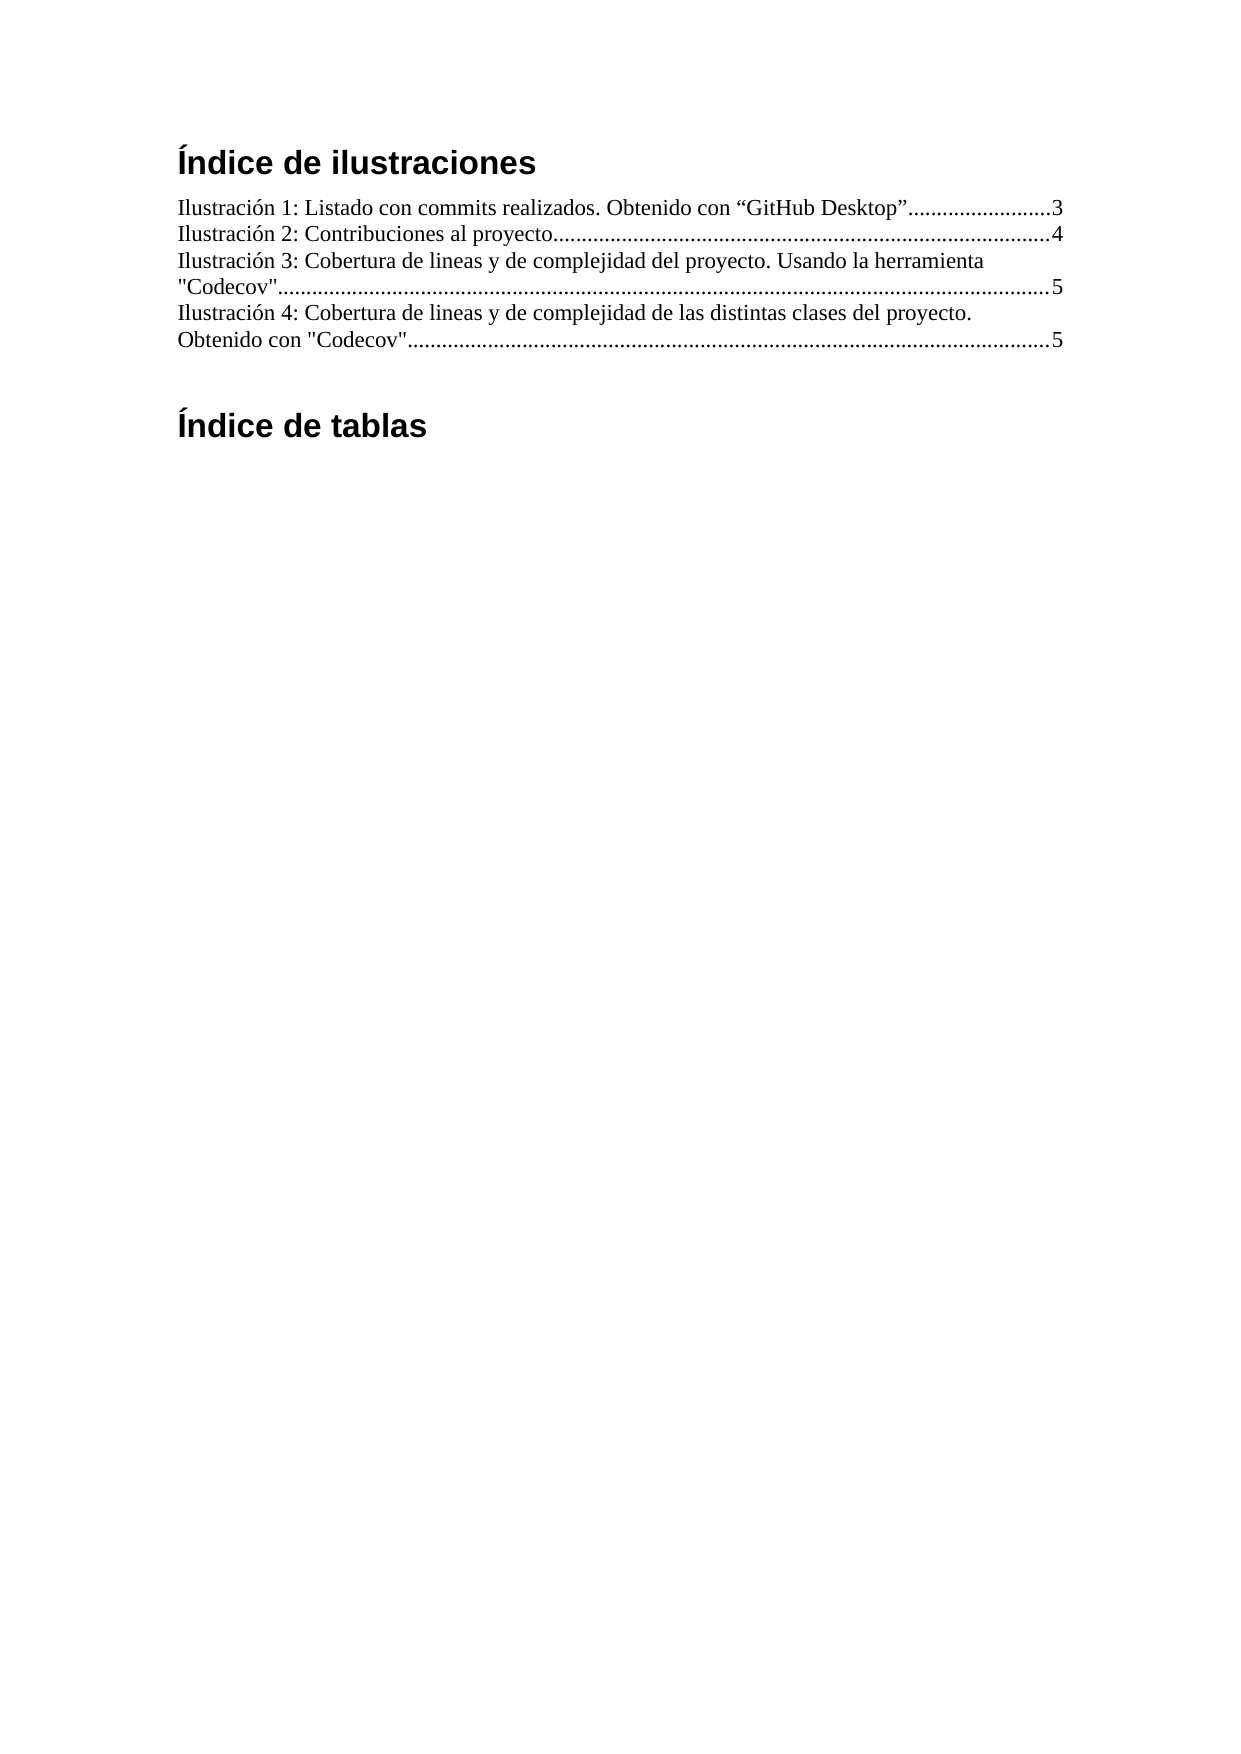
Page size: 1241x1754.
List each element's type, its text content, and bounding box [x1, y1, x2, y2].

text Ilustración 3: Cobertura de lineas y de complejidad del proyecto. Usando la herramienta "Codecov" 5 [177, 247, 1063, 299]
text Ilustración 2: Contribuciones al proyecto 4 [177, 220, 1063, 247]
text Ilustración 4: Cobertura de lineas y de complejidad de las distintas clases del proyecto. Obtenido con "Codecov" 5 [177, 299, 1063, 352]
subtitle Índice de tablas [177, 406, 1063, 444]
subtitle Índice de ilustraciones [177, 143, 1063, 182]
text Ilustración 1: Listado con commits realizados. Obtenido con “GitHub Desktop” 3 [177, 194, 1063, 220]
